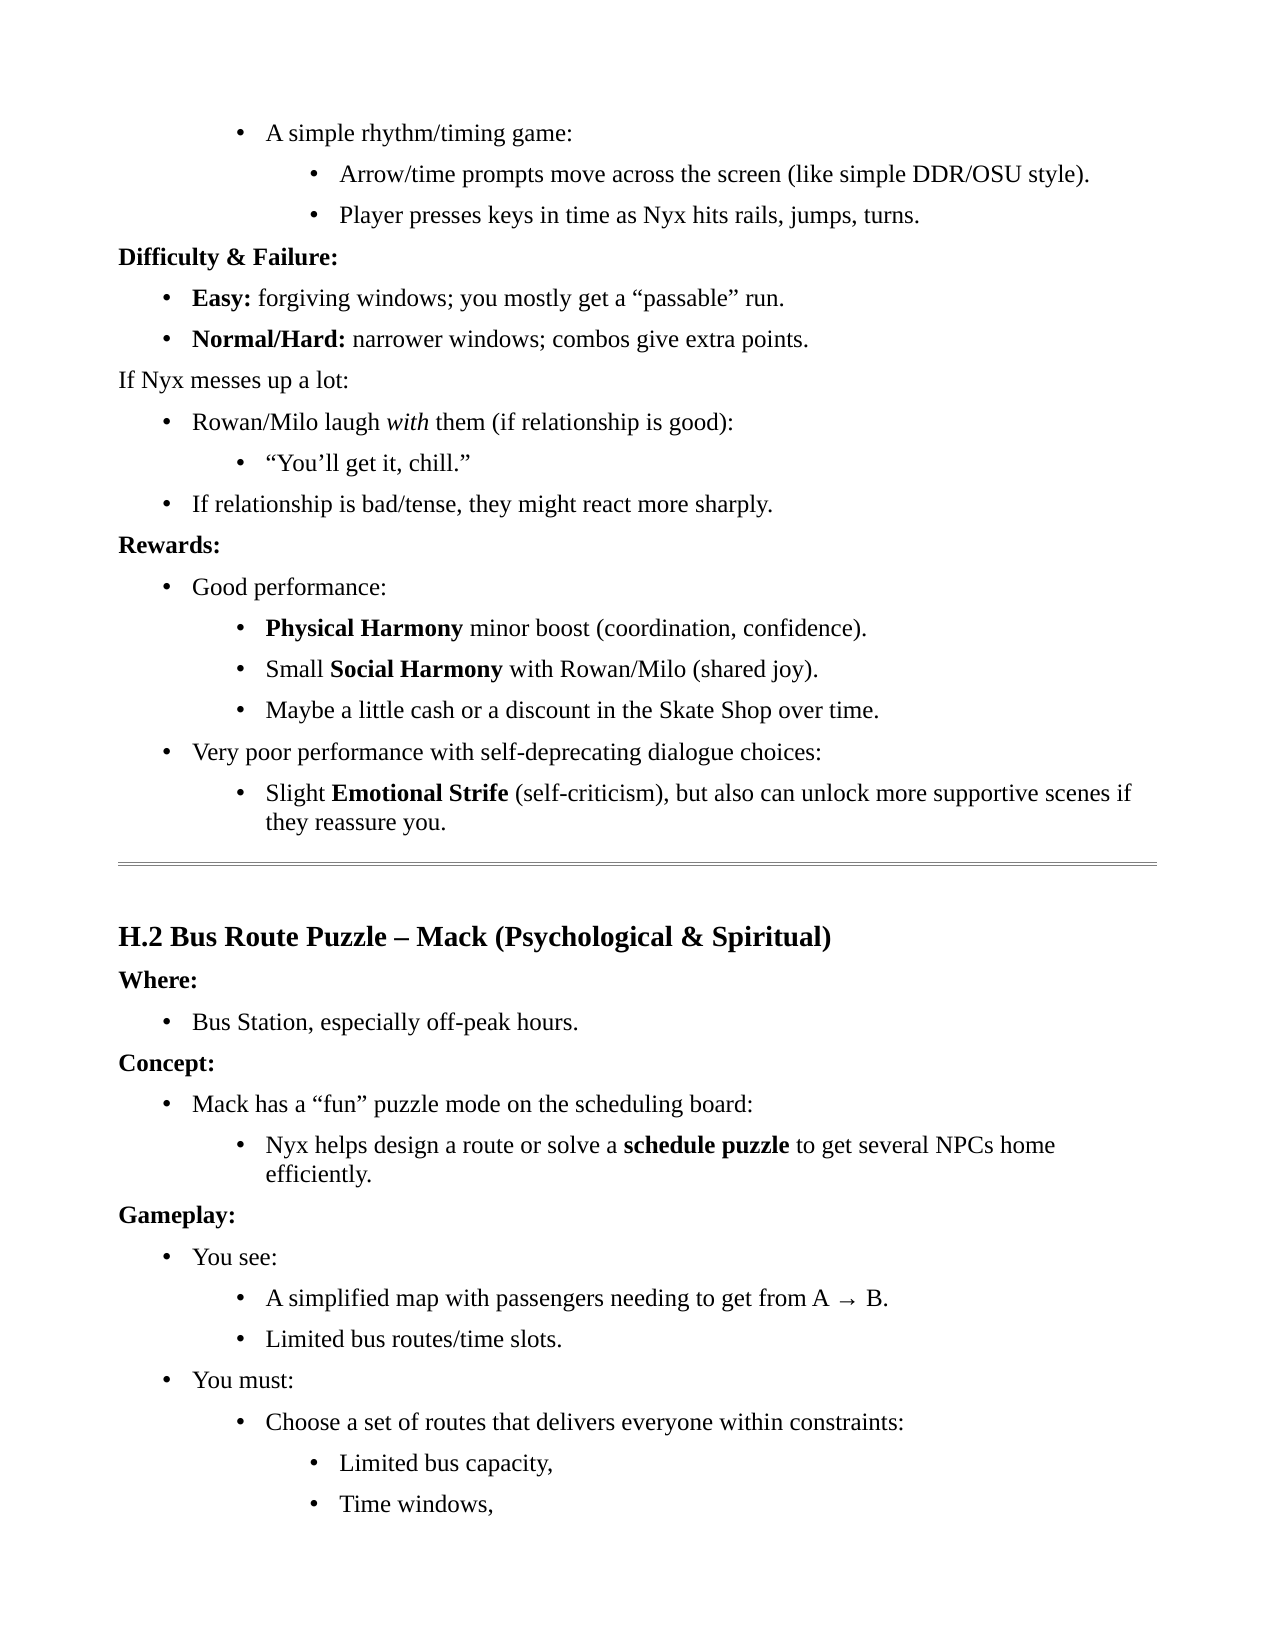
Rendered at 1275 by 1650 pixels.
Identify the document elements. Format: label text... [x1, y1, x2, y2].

list You see: [162, 1242, 1157, 1270]
text If Nyx messes up a lot: [118, 366, 1157, 394]
text Concept: [118, 1048, 1157, 1077]
text Where: [118, 965, 1157, 994]
text Rewards: [118, 531, 1157, 559]
list If relationship is bad/tense, they might react more sharply. [162, 489, 1157, 518]
text Difficulty & Failure: [118, 242, 1157, 271]
text Gameplay: [118, 1200, 1157, 1229]
list Maybe a little cash or a discount in the Skate Shop over time. [236, 696, 1157, 724]
list Time windows, [309, 1489, 1157, 1518]
list You must: [162, 1365, 1157, 1394]
list Small Social Harmony with Rowan/Milo (shared joy). [236, 654, 1157, 683]
list A simplified map with passengers needing to get from A → B. [236, 1283, 1157, 1312]
list Slight Emotional Strife (self-criticism), but also can unlock more supportive scenes if they reassure you. [236, 778, 1157, 836]
list Arrow/time prompts move across the screen (like simple DDR/OSU style). [309, 159, 1157, 188]
subtitle H.2 Bus Route Puzzle – Mack (Psychological & Spiritual) [118, 919, 1157, 953]
list Bus Station, especially off-peak hours. [162, 1007, 1157, 1035]
list Nyx helps design a route or solve a schedule puzzle to get several NPCs home efficiently. [236, 1130, 1157, 1188]
list Choose a set of routes that delivers everyone within constraints: [236, 1407, 1157, 1435]
list “You’ll get it, chill.” [236, 448, 1157, 477]
list A simple rhythm/timing game: [236, 118, 1157, 147]
list Rowan/Milo laugh with them (if relationship is good): [162, 407, 1157, 436]
list Player presses keys in time as Nyx hits rails, jumps, turns. [309, 201, 1157, 229]
list Easy: forgiving windows; you mostly get a “passable” run. [162, 283, 1157, 312]
list Limited bus routes/time slots. [236, 1324, 1157, 1353]
list Normal/Hard: narrower windows; combos give extra points. [162, 324, 1157, 353]
list Physical Harmony minor boost (coordination, confidence). [236, 613, 1157, 642]
list Good performance: [162, 572, 1157, 601]
list Very poor performance with self-deprecating dialogue choices: [162, 737, 1157, 766]
list Limited bus capacity, [309, 1448, 1157, 1477]
list Mack has a “fun” puzzle mode on the scheduling board: [162, 1089, 1157, 1118]
